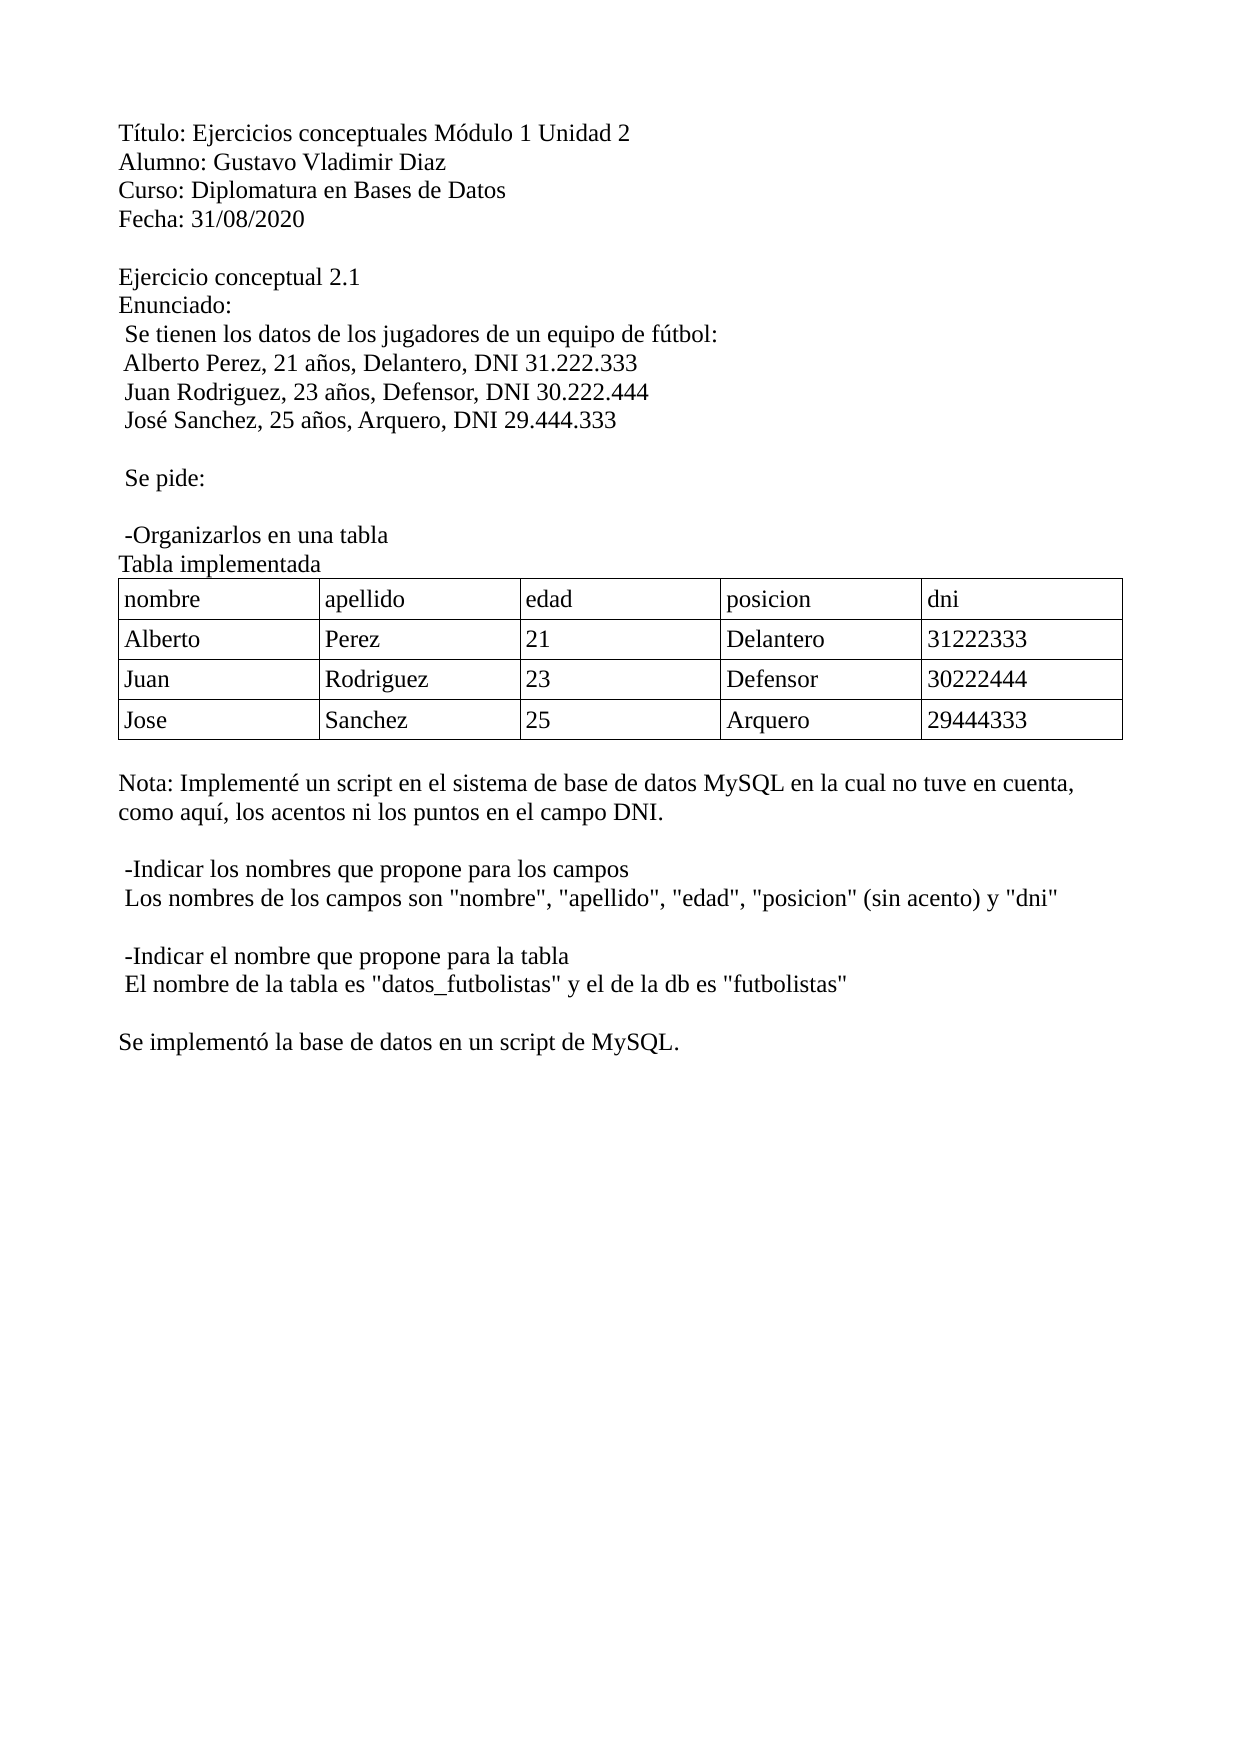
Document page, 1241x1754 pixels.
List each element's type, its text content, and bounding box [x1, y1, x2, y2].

text Fecha: 31/08/2020 [118, 204, 1122, 233]
table_header nombre [119, 579, 319, 618]
text -Indicar el nombre que propone para la tabla [118, 941, 1122, 969]
text Ejercicio conceptual 2.1 [118, 262, 1122, 291]
text Enunciado: [118, 291, 1122, 319]
table_cell Sanchez [320, 700, 520, 739]
table_cell 30222444 [922, 660, 1122, 699]
table_header posicion [721, 579, 921, 618]
table_cell Perez [320, 620, 520, 659]
text Se pide: [118, 463, 1122, 492]
table_cell 21 [521, 620, 720, 659]
table_cell Defensor [721, 660, 921, 699]
table_cell 23 [521, 660, 720, 699]
table_cell 29444333 [922, 700, 1122, 739]
text El nombre de la tabla es "datos_futbolistas" y el de la db es "futbolistas" [118, 969, 1122, 998]
text Curso: Diplomatura en Bases de Datos [118, 176, 1122, 204]
table_cell Alberto [119, 620, 319, 659]
text Alberto Perez, 21 años, Delantero, DNI 31.222.333 [118, 348, 1122, 377]
table_cell Delantero [721, 620, 921, 659]
table_cell 31222333 [922, 620, 1122, 659]
text -Organizarlos en una tabla [118, 521, 1122, 549]
table_cell Rodriguez [320, 660, 520, 699]
text Tabla implementada [118, 549, 1122, 578]
text José Sanchez, 25 años, Arquero, DNI 29.444.333 [118, 406, 1122, 434]
table_cell Jose [119, 700, 319, 739]
text Los nombres de los campos son "nombre", "apellido", "edad", "posicion" (sin acento) y "dni" [118, 883, 1122, 912]
table_cell 25 [521, 700, 720, 739]
text Se tienen los datos de los jugadores de un equipo de fútbol: [118, 319, 1122, 348]
text Título: Ejercicios conceptuales Módulo 1 Unidad 2 [118, 118, 1122, 147]
text Se implementó la base de datos en un script de MySQL. [118, 1027, 1122, 1056]
table_header dni [922, 579, 1122, 618]
text Alumno: Gustavo Vladimir Diaz [118, 147, 1122, 176]
table_header edad [521, 579, 720, 618]
table_header apellido [320, 579, 520, 618]
table_cell Arquero [721, 700, 921, 739]
text -Indicar los nombres que propone para los campos [118, 854, 1122, 883]
table_cell Juan [119, 660, 319, 699]
text Nota: Implementé un script en el sistema de base de datos MySQL en la cual no tuve en cuenta, como aquí, los acentos ni los puntos en el campo DNI. [118, 768, 1122, 826]
text Juan Rodriguez, 23 años, Defensor, DNI 30.222.444 [118, 377, 1122, 406]
